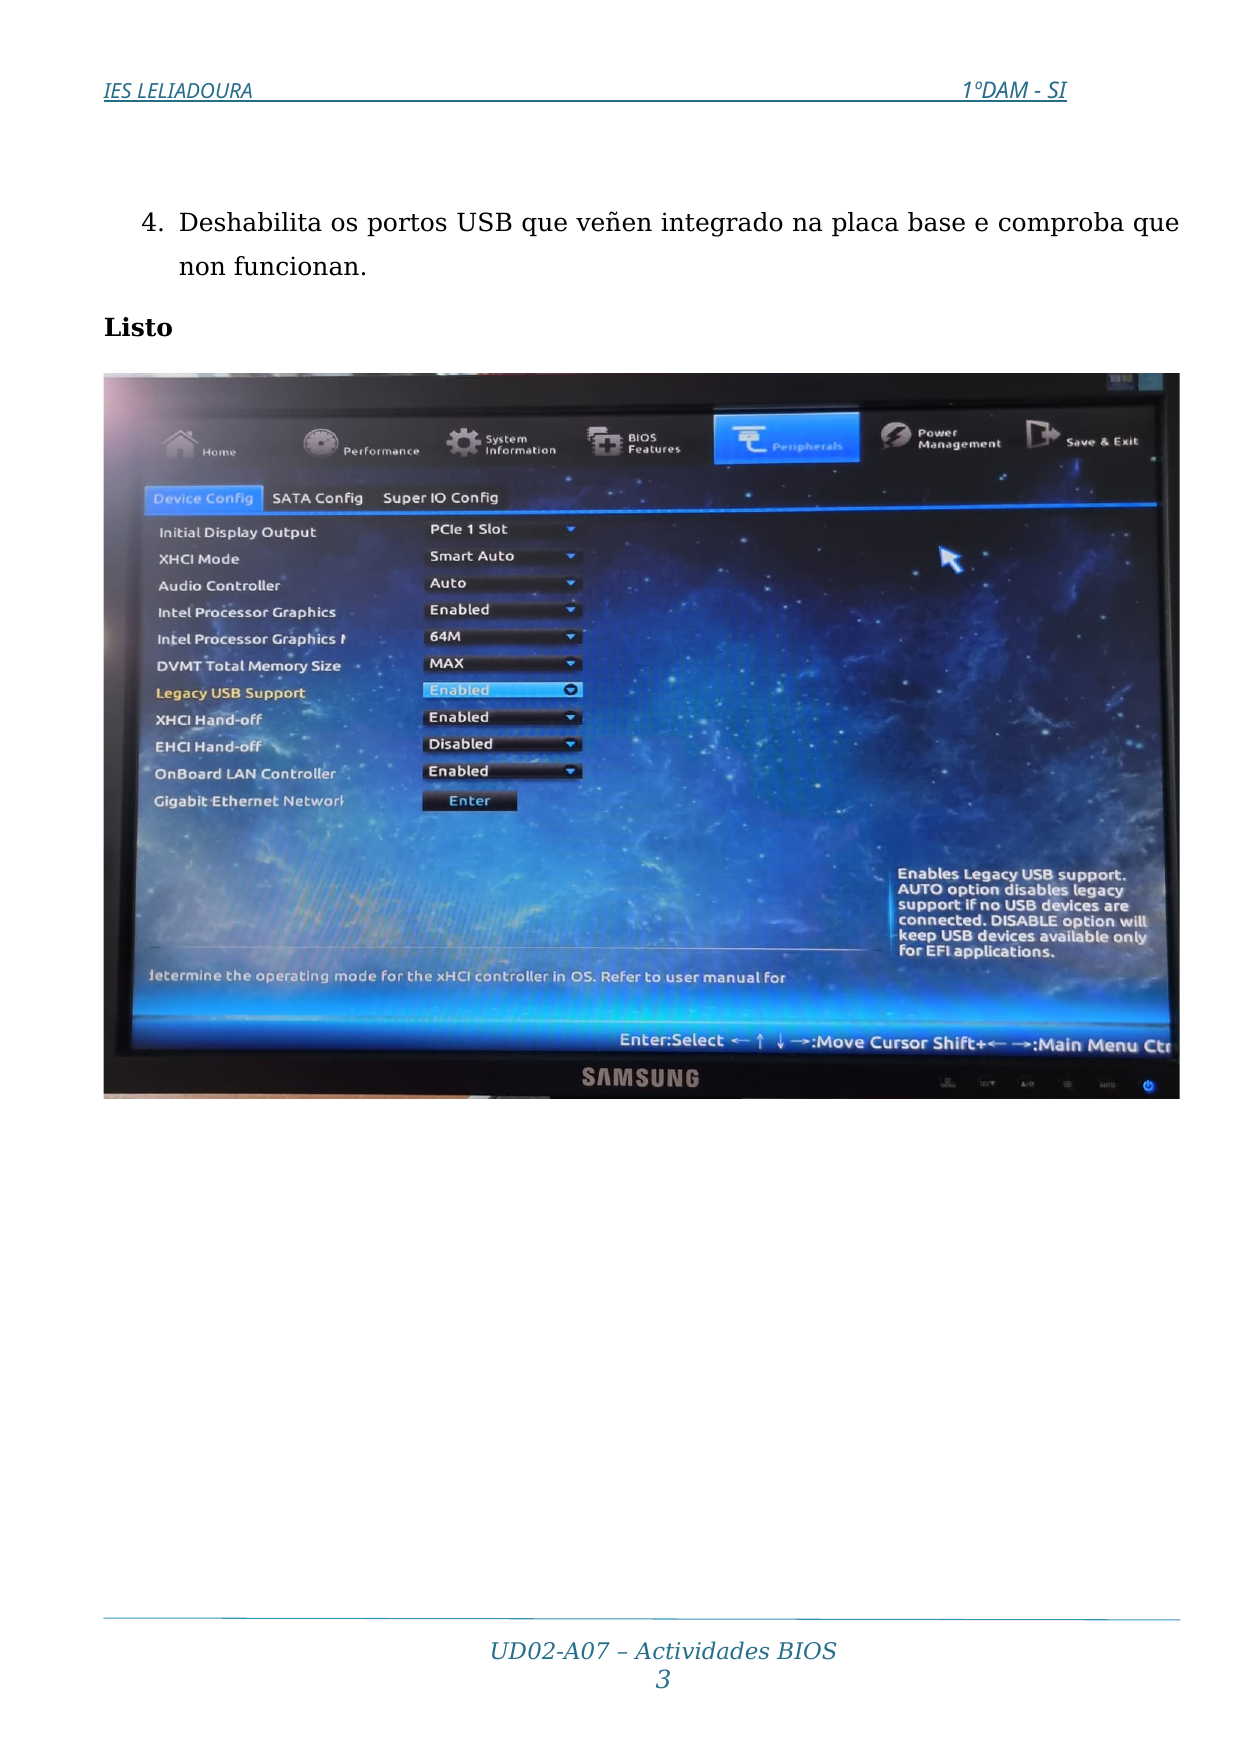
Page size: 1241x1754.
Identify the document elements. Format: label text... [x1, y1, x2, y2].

list Deshabilita os portos USB que veñen integrado na placa base e comproba que non funcionan. [141, 208, 1181, 281]
text Listo [103, 312, 1181, 342]
